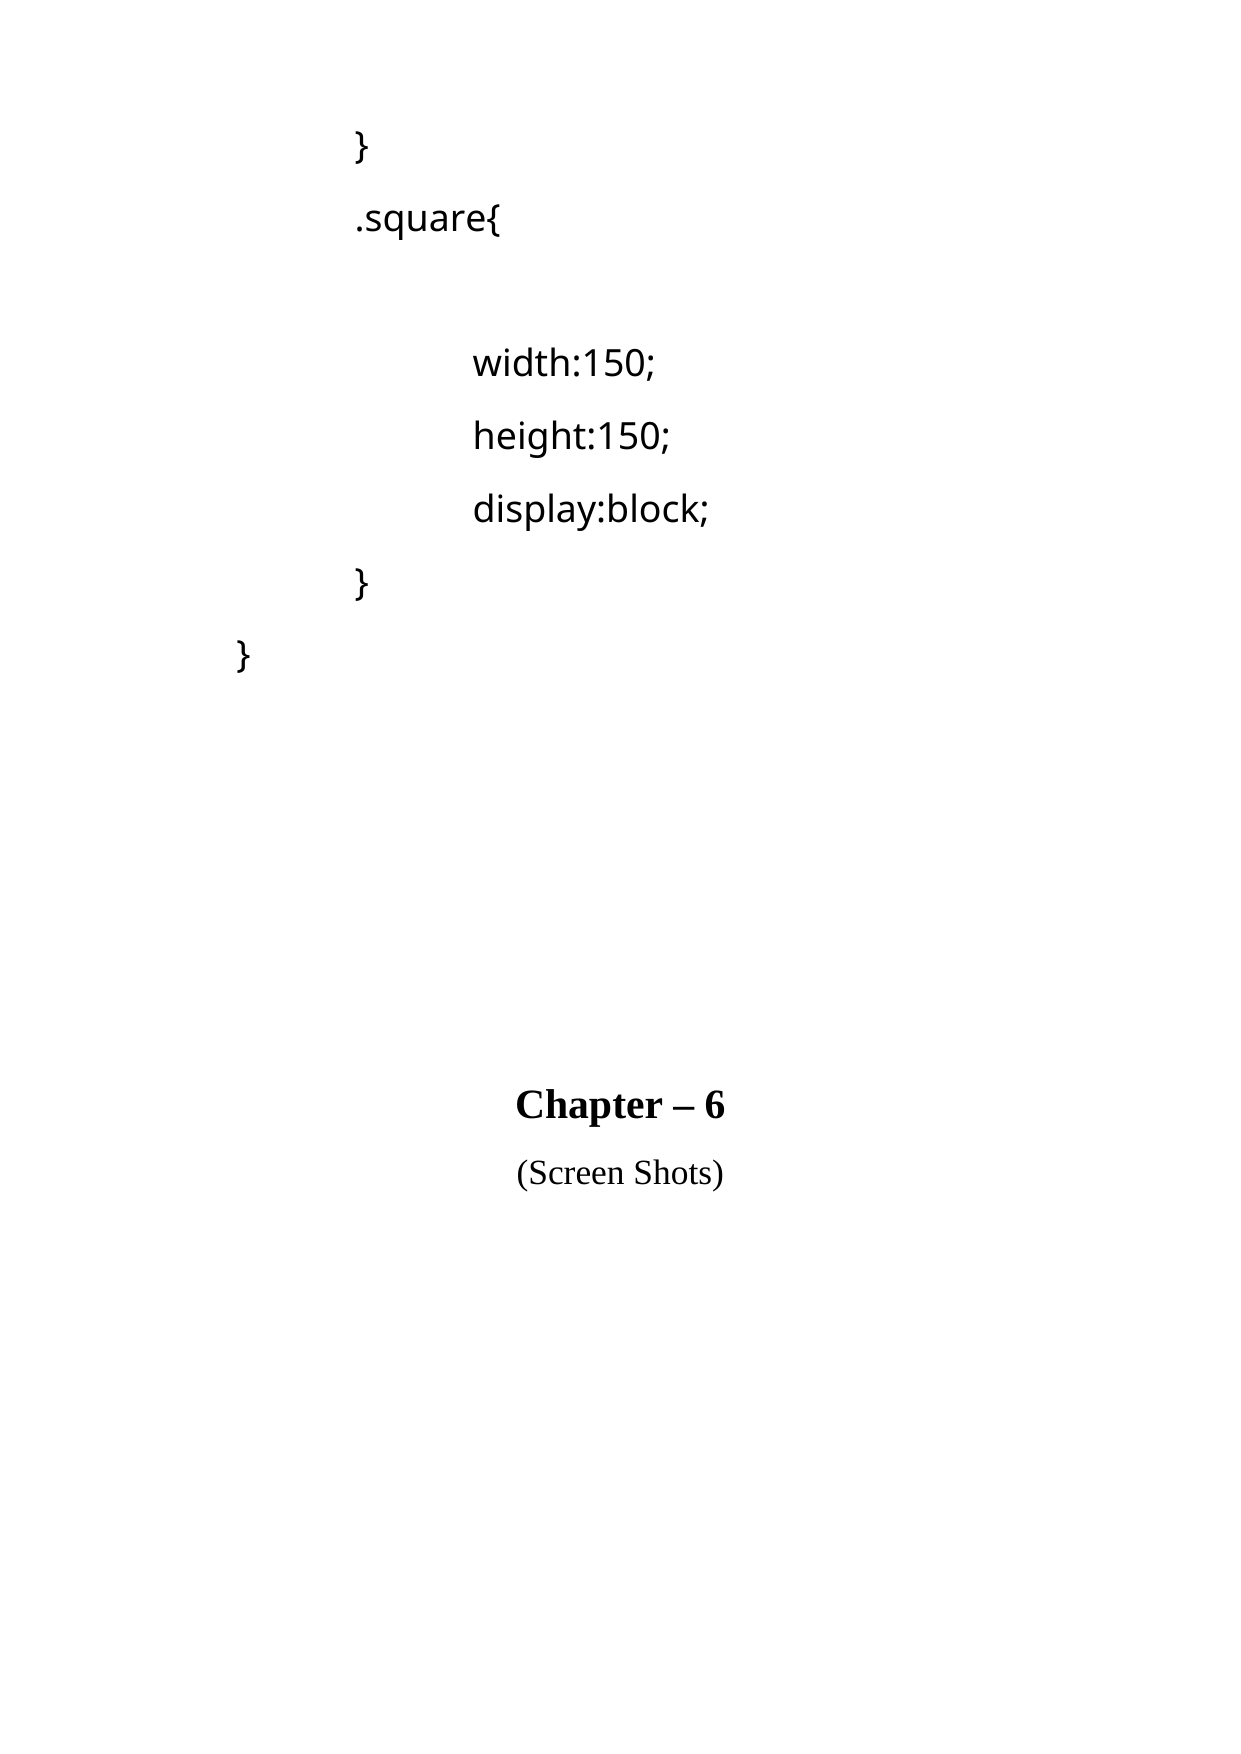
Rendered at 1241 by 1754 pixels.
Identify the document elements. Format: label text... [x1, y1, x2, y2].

text width:150; [118, 337, 1122, 388]
text height:150; [118, 409, 1122, 460]
text } [118, 628, 1122, 679]
text } [118, 555, 1122, 606]
text Chapter – 6 [118, 1080, 1122, 1128]
text } [118, 118, 1122, 169]
text (Screen Shots) [118, 1152, 1122, 1192]
text display:block; [118, 482, 1122, 533]
text .square{ [118, 191, 1122, 242]
